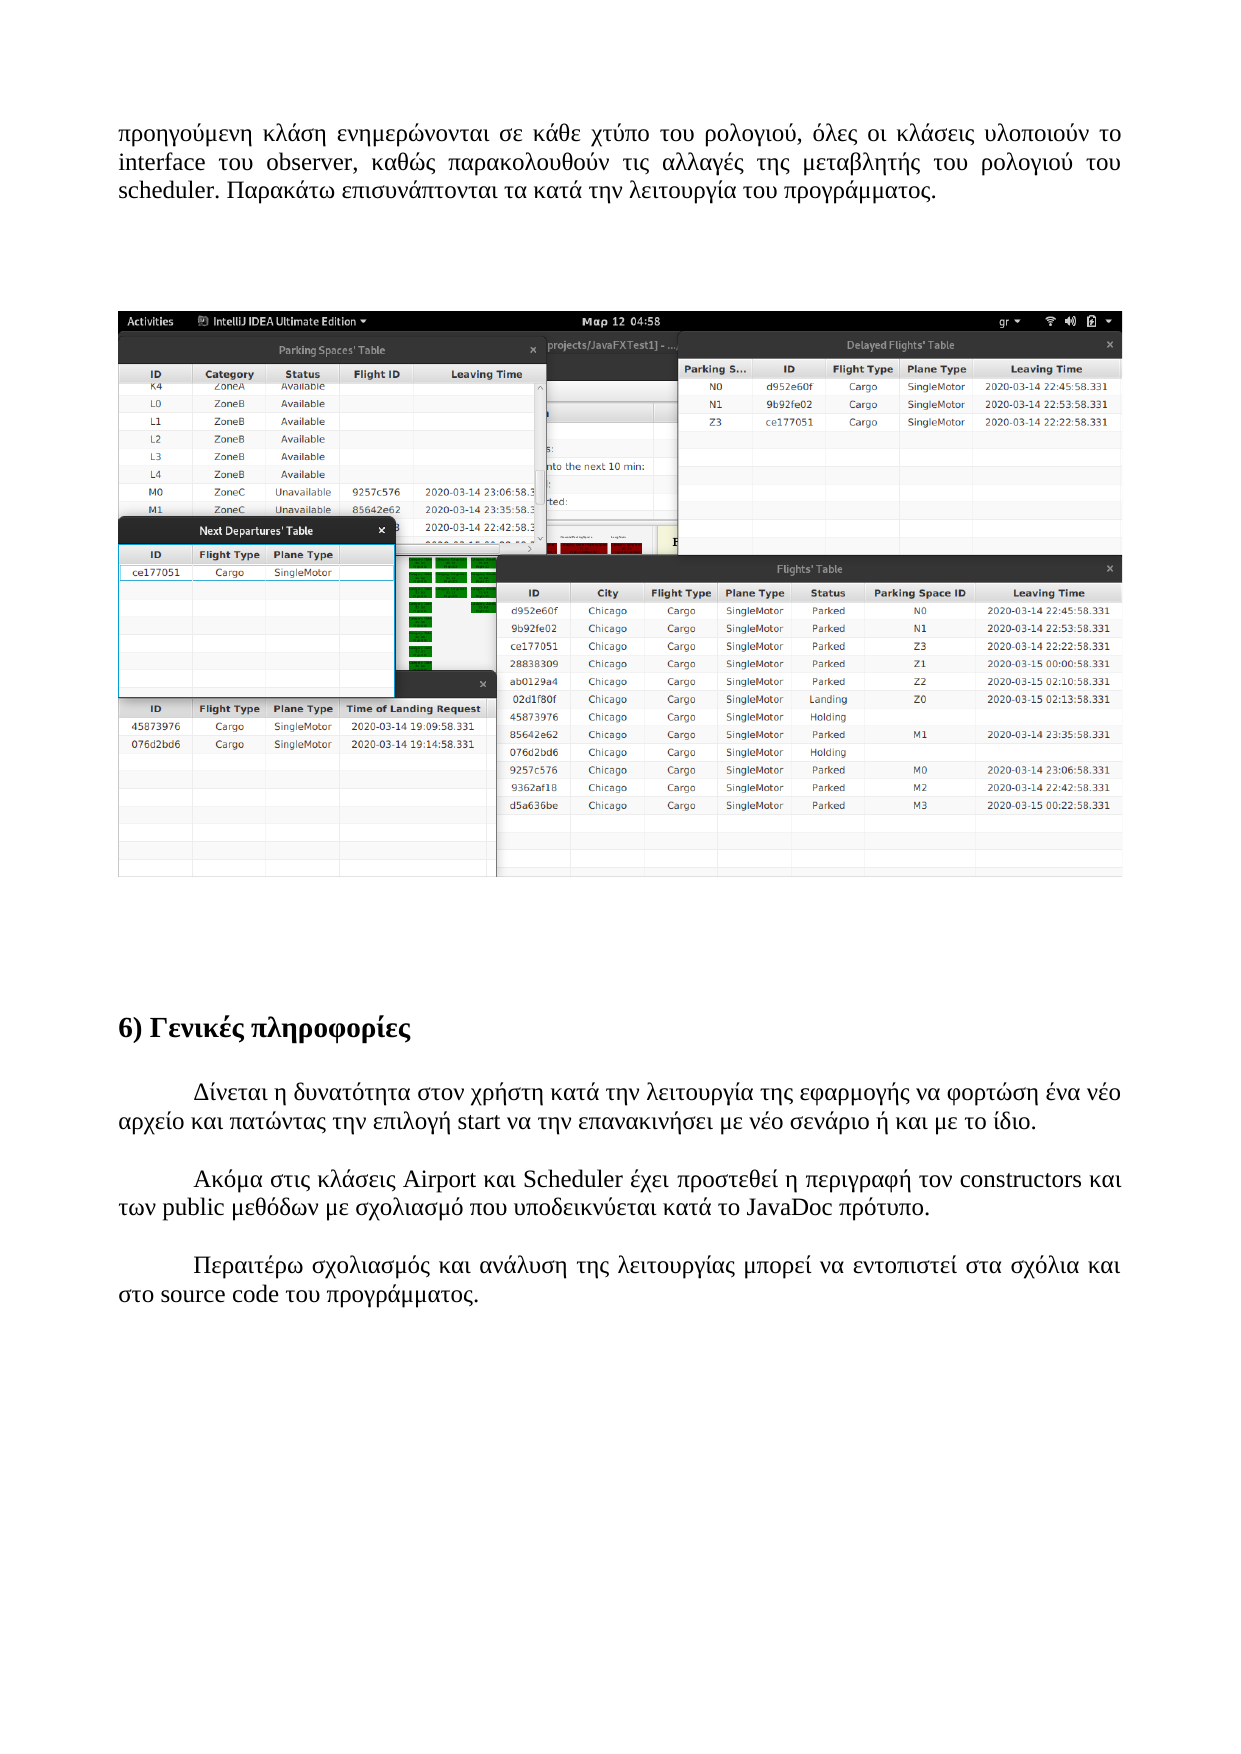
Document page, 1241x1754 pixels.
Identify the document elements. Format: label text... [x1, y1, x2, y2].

text Δίνεται η δυνατότητα στον χρήστη κατά την λειτουργία της εφαρμογής να φορτώση ένα νέο αρχείο και πατώντας την επιλογή start να την επανακινήσει με νέο σενάριο ή και με το ίδιο. [118, 1077, 1122, 1135]
text Περαιτέρω σχολιασμός και ανάλυση της λειτουργίας μπορεί να εντοπιστεί στα σχόλια και στο source code του προγράμματος. [118, 1250, 1122, 1307]
text προηγούμενη κλάση ενημερώνονται σε κάθε χτύπο του ρολογιού, όλες οι κλάσεις υλοποιούν το interface του observer, καθώς παρακολουθούν τις αλλαγές της μεταβλητής του ρολογιού του scheduler. Παρακάτω επισυνάπτονται τα κατά την λειτουργία του προγράμματος. [118, 118, 1122, 204]
text 6) Γενικές πληροφορίες [118, 1010, 1122, 1044]
text Ακόμα στις κλάσεις Airport και Scheduler έχει προστεθεί η περιγραφή τον constructors και των public μεθόδων με σχολιασμό που υποδεικνύεται κατά το JavaDoc πρότυπο. [118, 1164, 1122, 1221]
picture [118, 311, 1123, 877]
